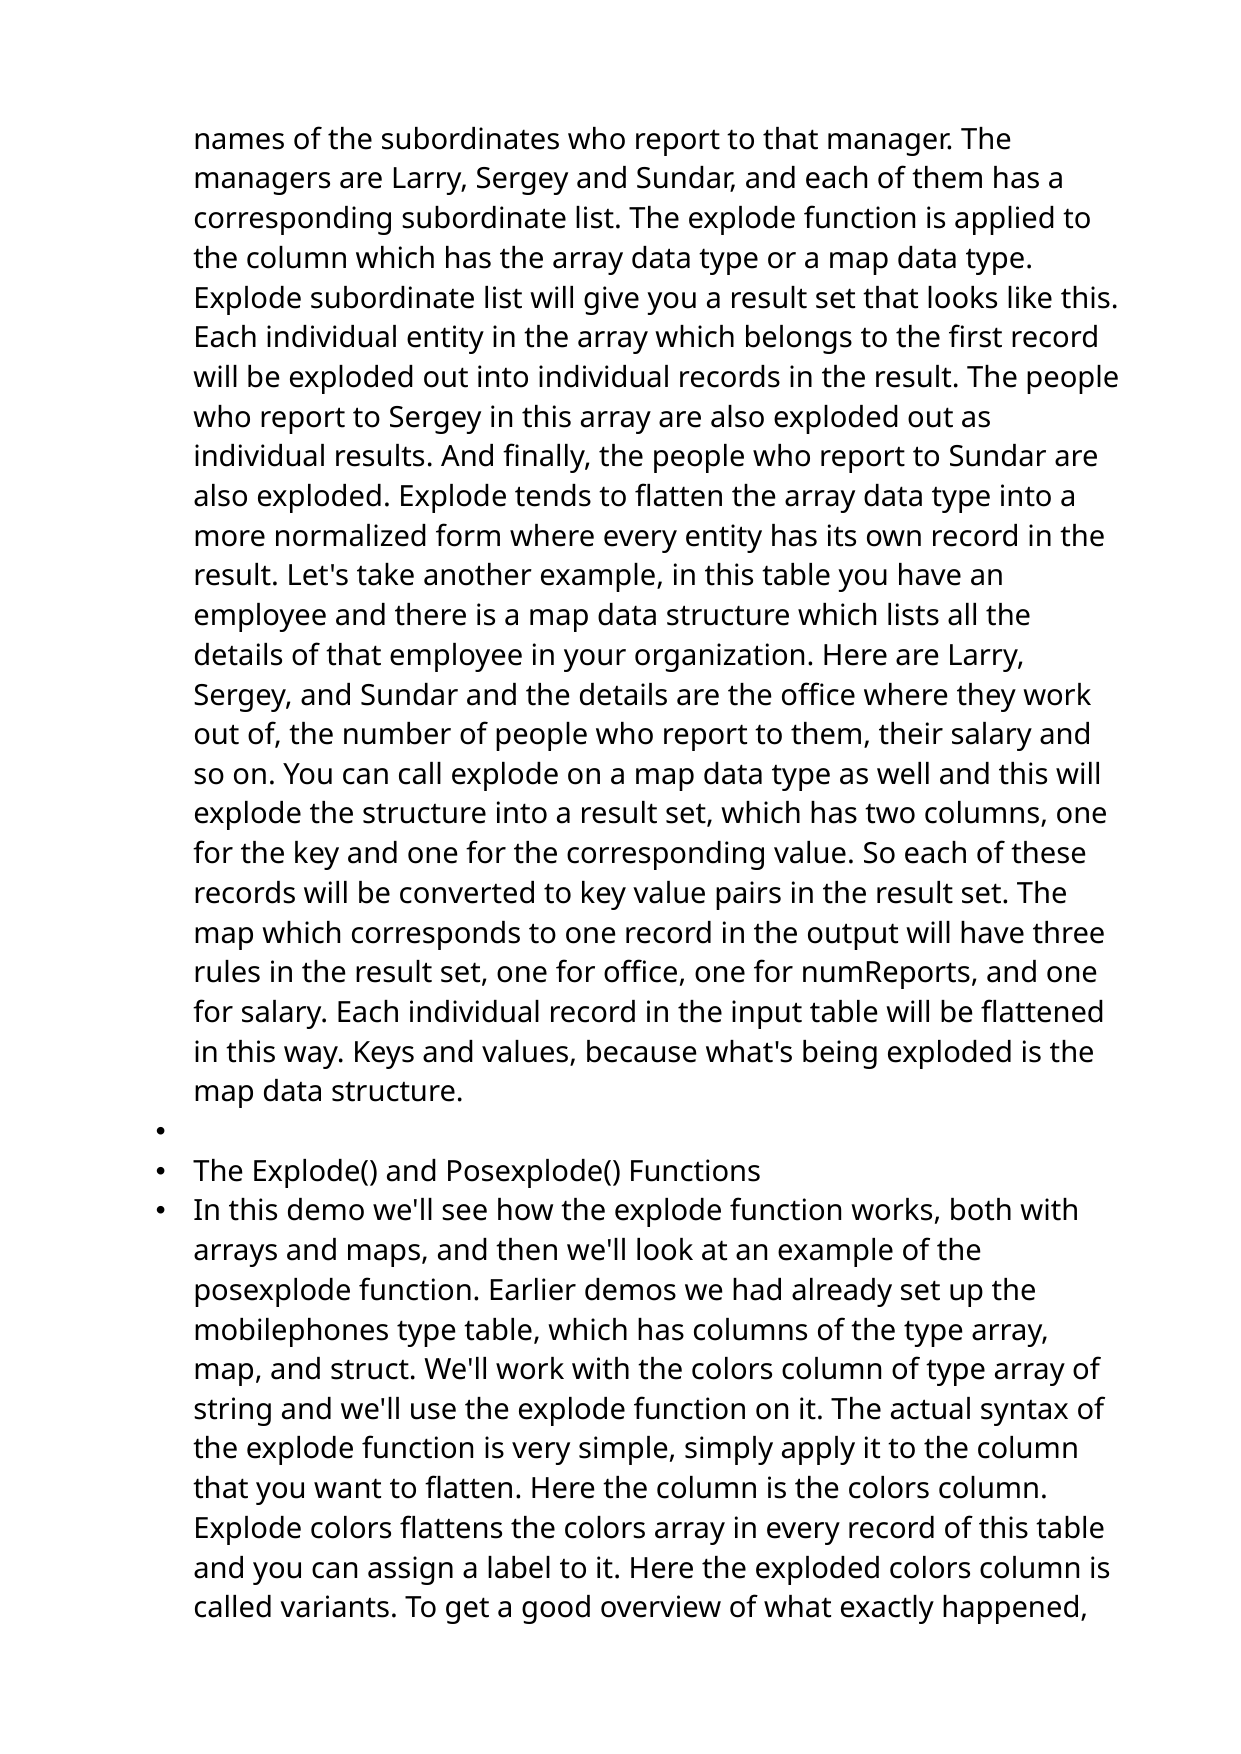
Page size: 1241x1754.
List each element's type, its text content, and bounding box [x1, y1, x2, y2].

list The Explode() and Posexplode() Functions [156, 1150, 1122, 1190]
list names of the subordinates who report to that manager. The managers are Larry, Sergey and Sundar, and each of them has a corresponding subordinate list. The explode function is applied to the column which has the array data type or a map data type. Explode subordinate list will give you a result set that looks like this. Each individual entity in the array which belongs to the first record will be exploded out into individual records in the result. The people who report to Sergey in this array are also exploded out as individual results. And finally, the people who report to Sundar are also exploded. Explode tends to flatten the array data type into a more normalized form where every entity has its own record in the result. Let's take another example, in this table you have an employee and there is a map data structure which lists all the details of that employee in your organization. Here are Larry, Sergey, and Sundar and the details are the office where they work out of, the number of people who report to them, their salary and so on. You can call explode on a map data type as well and this will explode the structure into a result set, which has two columns, one for the key and one for the corresponding value. So each of these records will be converted to key value pairs in the result set. The map which corresponds to one record in the output will have three rules in the result set, one for office, one for numReports, and one for salary. Each individual record in the input table will be flattened in this way. Keys and values, because what's being exploded is the map data structure. [156, 118, 1122, 1110]
list In this demo we'll see how the explode function works, both with arrays and maps, and then we'll look at an example of the posexplode function. Earlier demos we had already set up the mobilephones type table, which has columns of the type array, map, and struct. We'll work with the colors column of type array of string and we'll use the explode function on it. The actual syntax of the explode function is very simple, simply apply it to the column that you want to flatten. Here the column is the colors column. Explode colors flattens the colors array in every record of this table and you can assign a label to it. Here the exploded colors column is called variants. To get a good overview of what exactly happened, [156, 1190, 1122, 1626]
